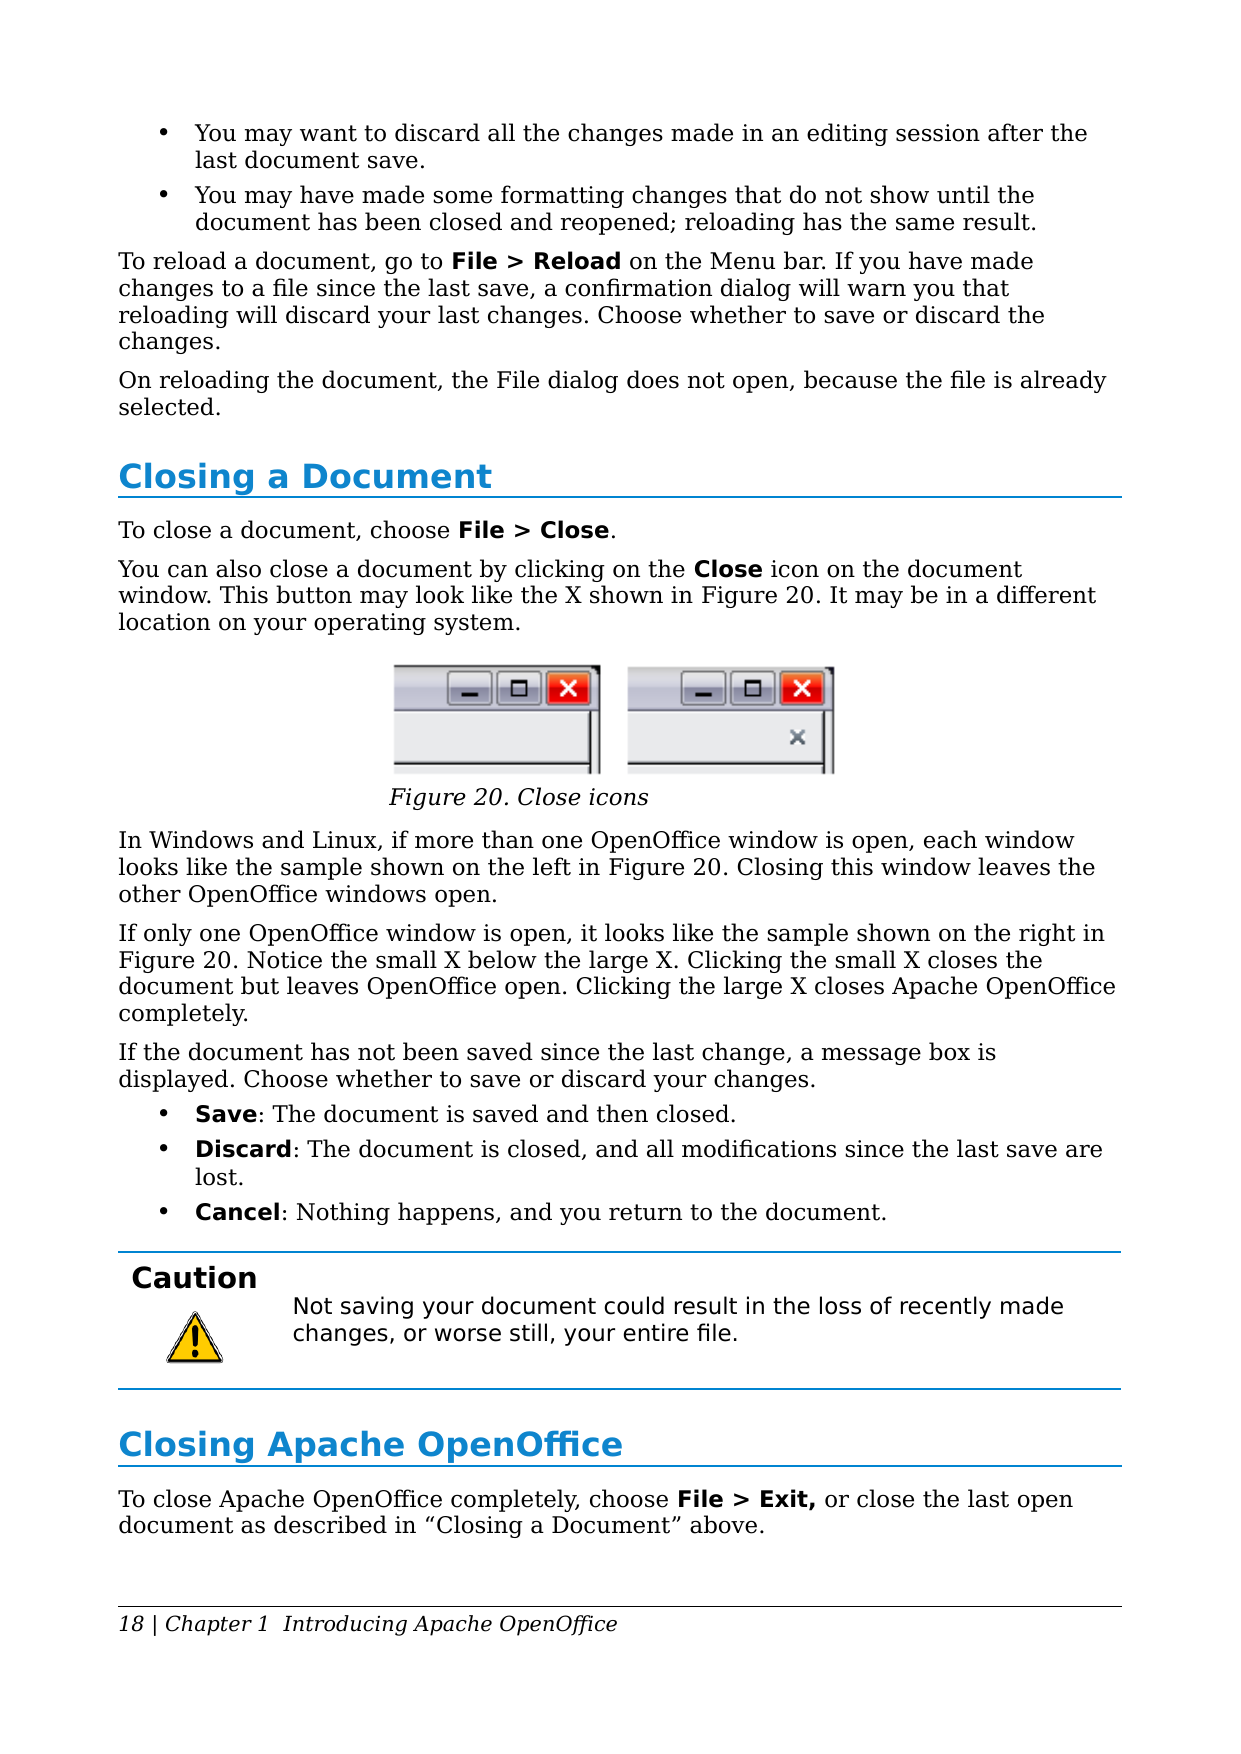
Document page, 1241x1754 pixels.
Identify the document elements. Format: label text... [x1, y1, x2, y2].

text If only one OpenOffice window is open, it looks like the sample shown on the right in Figure 20. Notice the small X below the large X. Clicking the small X closes the document but leaves OpenOffice open. Clicking the large X closes Apache OpenOffice completely. [118, 920, 1122, 1027]
list Save: The document is saved and then closed. [156, 1099, 1122, 1128]
subtitle Closing a Document [118, 457, 1122, 496]
subtitle Closing Apache OpenOffice [118, 1426, 1122, 1465]
table_header Not saving your document could result in the loss of recently made changes, or worse still, your entire file. [271, 1253, 1121, 1388]
picture [389, 661, 840, 778]
text You can also close a document by clicking on the Close icon on the document window. This button may look like the X shown in Figure 20. It may be in a different location on your operating system. [118, 556, 1122, 636]
text Figure 20. Close icons [389, 784, 851, 811]
text To close Apache OpenOffice completely, choose File > Exit, or close the last open document as described in “Closing a Document” above. [118, 1486, 1122, 1539]
text On reloading the document, the File dialog does not open, because the file is already selected. [118, 368, 1122, 421]
text To close a document, choose File > Close. [118, 517, 1122, 543]
list If the document has not been saved since the last change, a message box is displayed. Choose whether to save or discard your changes. [118, 1039, 1122, 1093]
list You may want to discard all the changes made in an editing session after the last document save. [156, 118, 1122, 174]
text In Windows and Linux, if more than one OpenOffice window is open, each window looks like the sample shown on the left in Figure 20. Closing this window leaves the other OpenOffice windows open. [118, 828, 1122, 908]
table_header Caution [118, 1253, 271, 1388]
list Discard: The document is closed, and all modifications since the last save are lost. [156, 1134, 1122, 1190]
picture [162, 1307, 227, 1367]
text To reload a document, go to File > Reload on the Menu bar. If you have made changes to a file since the last save, a confirmation dialog will warn you that reloading will discard your last changes. Choose whether to save or discard the changes. [118, 248, 1122, 355]
list You may have made some formatting changes that do not show until the document has been closed and reopened; reloading has the same result. [156, 180, 1122, 236]
list Cancel: Nothing happens, and you return to the document. [156, 1197, 1122, 1226]
